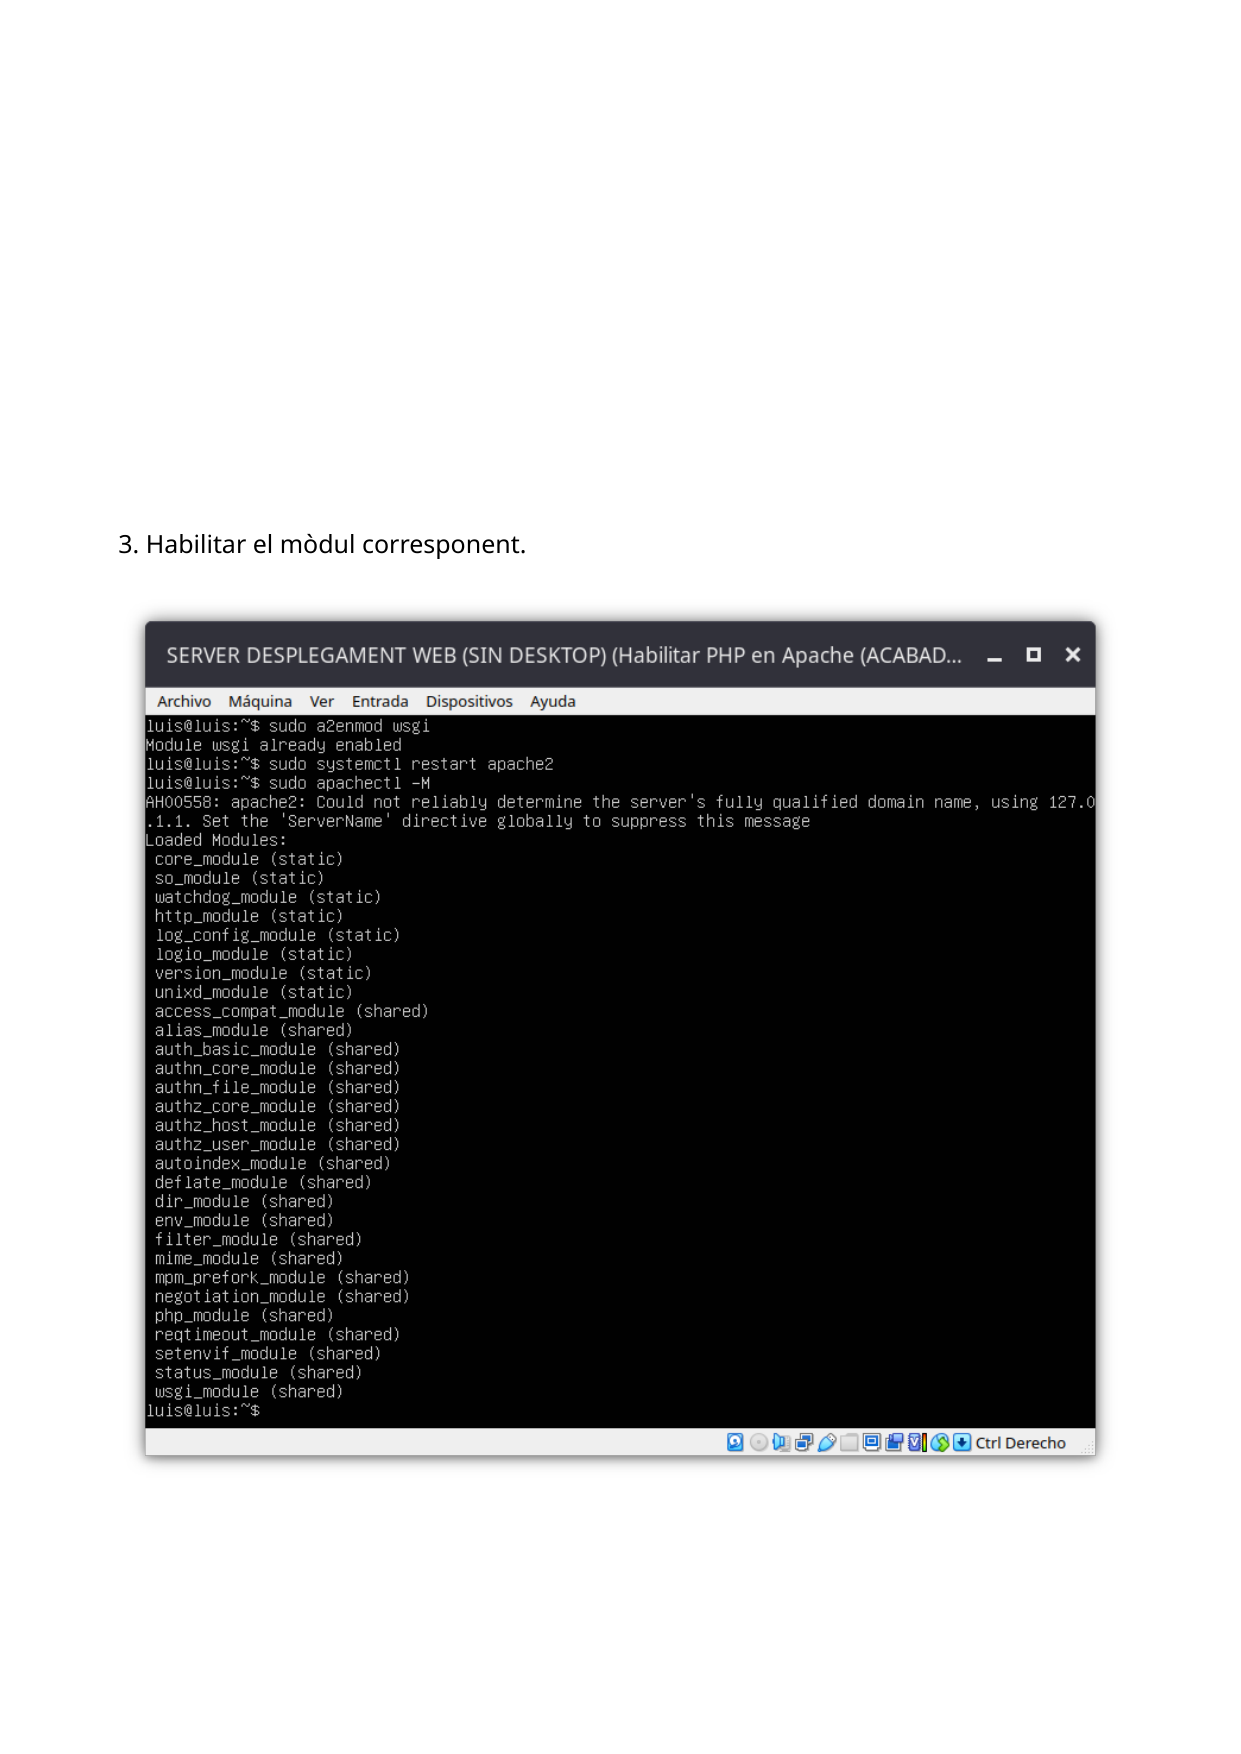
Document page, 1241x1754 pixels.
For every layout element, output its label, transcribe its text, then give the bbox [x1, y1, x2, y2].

picture [118, 595, 1123, 1483]
text 3. Habilitar el mòdul corresponent. [118, 527, 1122, 561]
